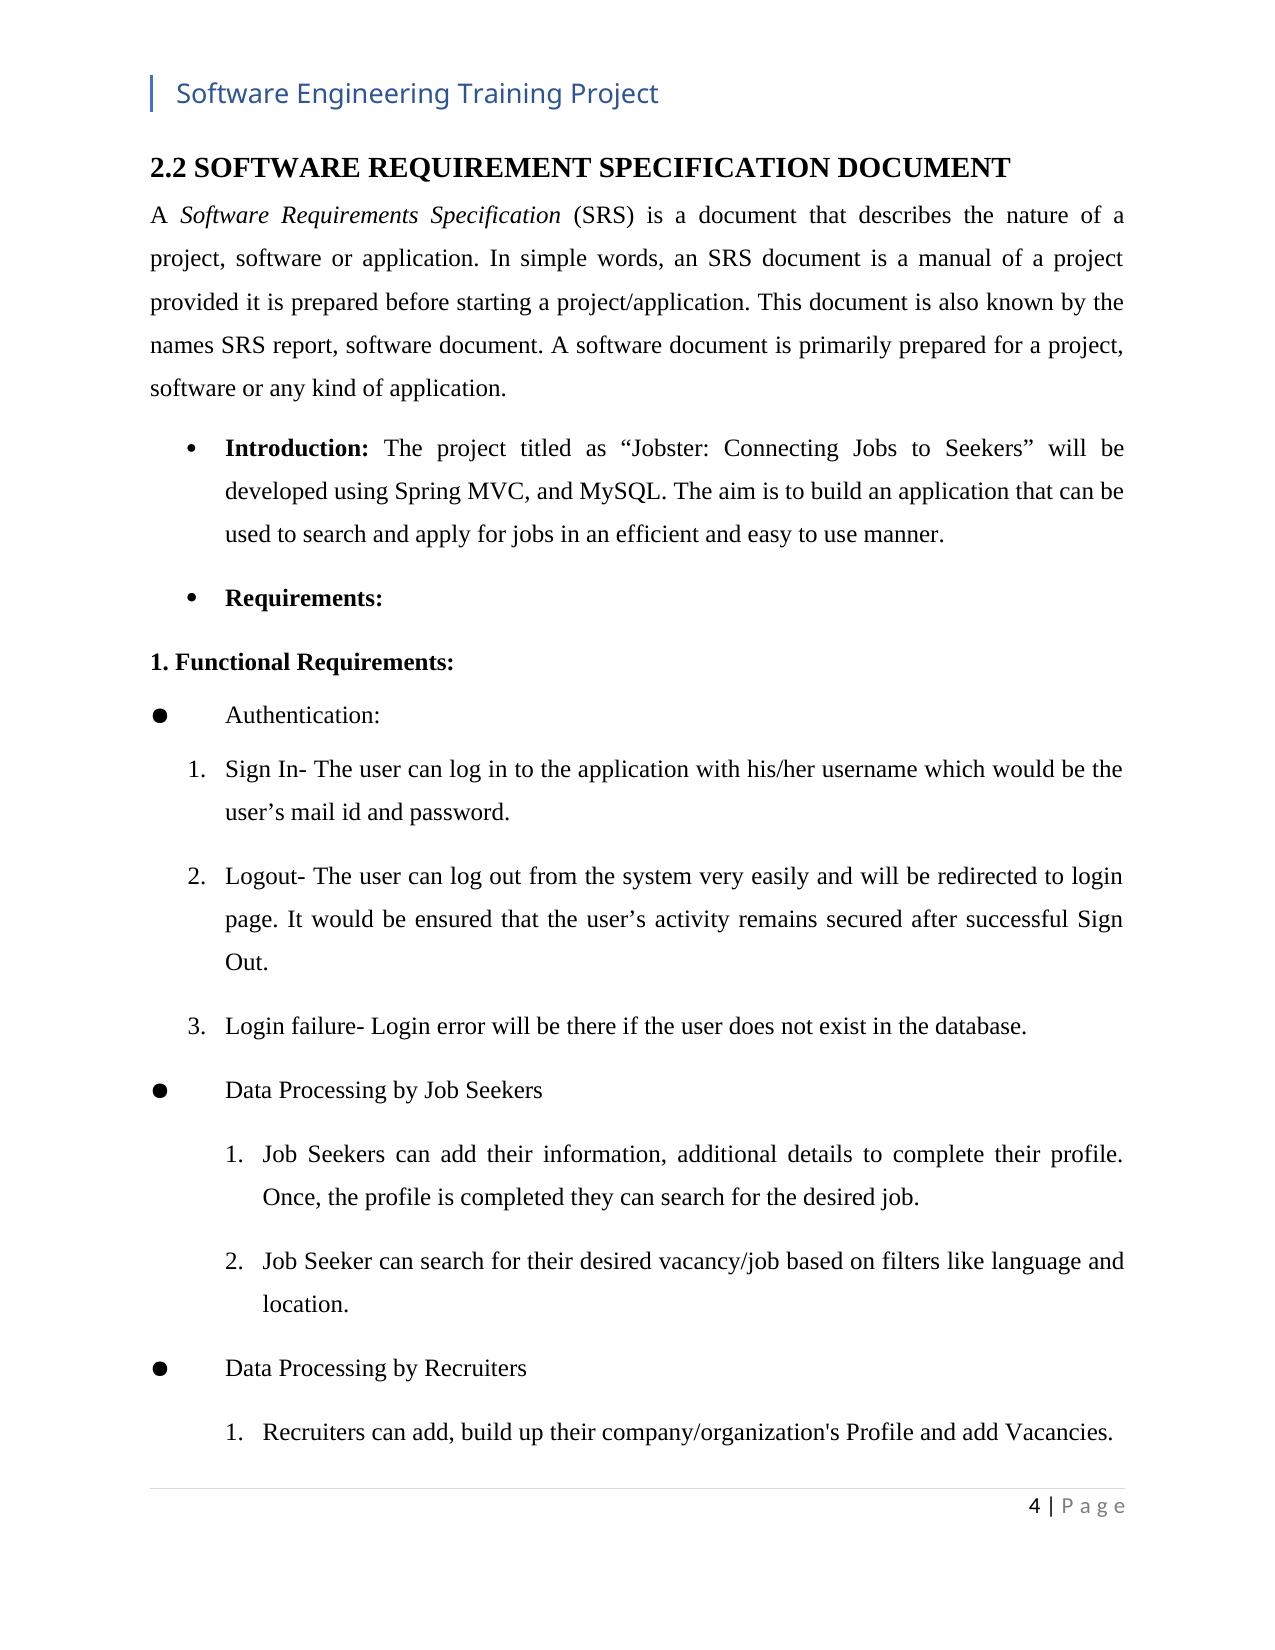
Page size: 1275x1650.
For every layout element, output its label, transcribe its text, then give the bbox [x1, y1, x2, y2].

list Job Seekers can add their information, additional details to complete their profile. Once, the profile is completed they can search for the desired job. [225, 1139, 1125, 1211]
text A Software Requirements Specification (SRS) is a document that describes the nature of a project, software or application. In simple words, an SRS document is a manual of a project provided it is prepared before starting a project/application. This document is also known by the names SRS report, software document. A software document is primarily prepared for a project, software or any kind of application. [150, 200, 1125, 402]
list Data Processing by Job Seekers [150, 1075, 1125, 1104]
list Data Processing by Recruiters [150, 1353, 1125, 1382]
list Login failure- Login error will be there if the user does not exist in the database. [187, 1011, 1125, 1040]
list Introduction: The project titled as “Jobster: Connecting Jobs to Seekers” will be developed using Spring MVC, and MySQL. The aim is to build an application that can be used to search and apply for jobs in an efficient and easy to use manner. [187, 433, 1125, 548]
list Sign In- The user can log in to the application with his/her username which would be the user’s mail id and password. [187, 754, 1125, 826]
list Authentication: [150, 700, 1125, 729]
list Recruiters can add, build up their company/organization's Profile and add Vacancies. [225, 1417, 1125, 1446]
list Requirements: [187, 583, 1125, 612]
list Logout- The user can log out from the system very easily and will be redirected to login page. It would be ensured that the user’s activity remains secured after successful Sign Out. [187, 861, 1125, 976]
list 1. Functional Requirements: [150, 647, 1125, 676]
text 2.2 SOFTWARE REQUIREMENT SPECIFICATION DOCUMENT [150, 150, 1125, 183]
list Job Seeker can search for their desired vacancy/job based on filters like language and location. [225, 1246, 1125, 1318]
